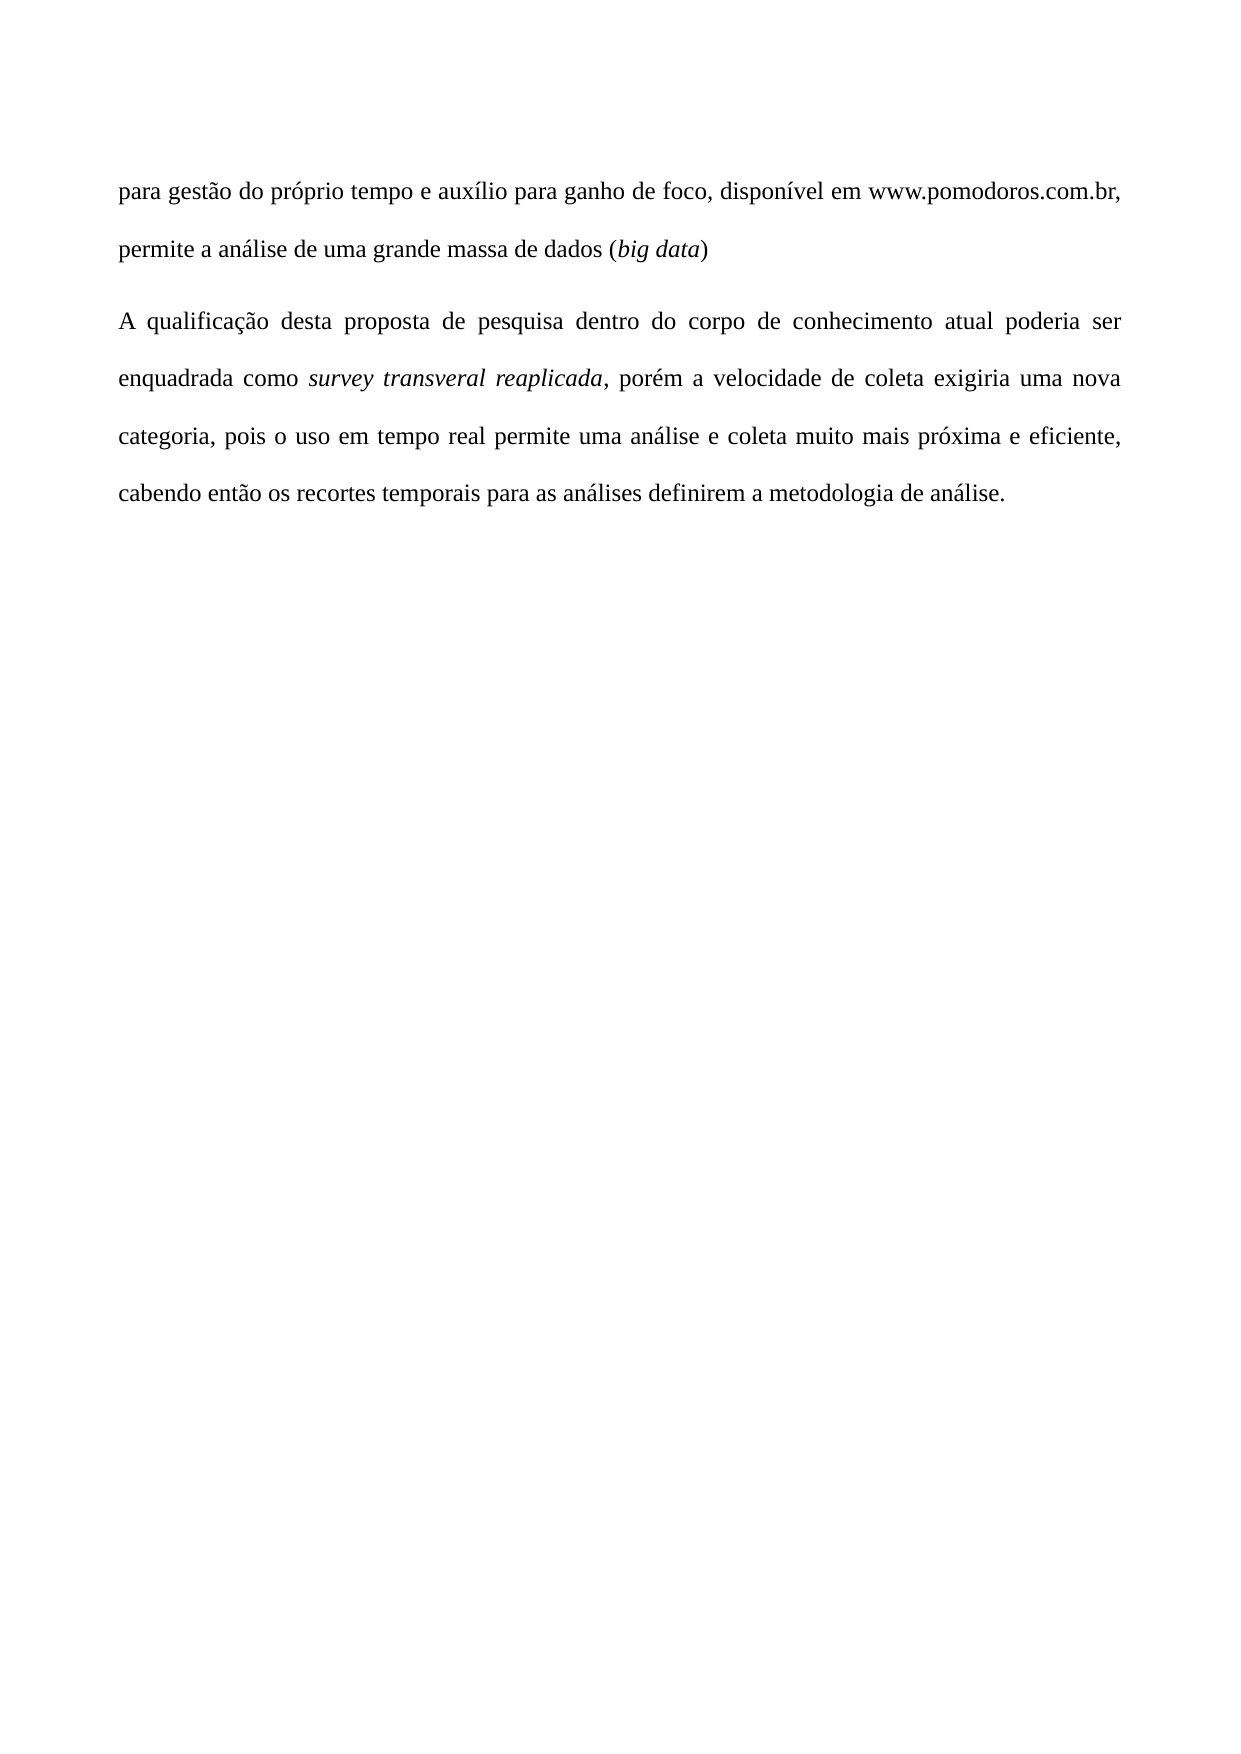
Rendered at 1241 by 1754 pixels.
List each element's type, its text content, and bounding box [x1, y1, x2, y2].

text para gestão do próprio tempo e auxílio para ganho de foco, disponível em www.pomodoros.com.br, permite a análise de uma grande massa de dados (big data) [118, 176, 1122, 263]
text A qualificação desta proposta de pesquisa dentro do corpo de conhecimento atual poderia ser enquadrada como survey transveral reaplicada, porém a velocidade de coleta exigiria uma nova categoria, pois o uso em tempo real permite uma análise e coleta muito mais próxima e eficiente, cabendo então os recortes temporais para as análises definirem a metodologia de análise. [118, 306, 1122, 507]
